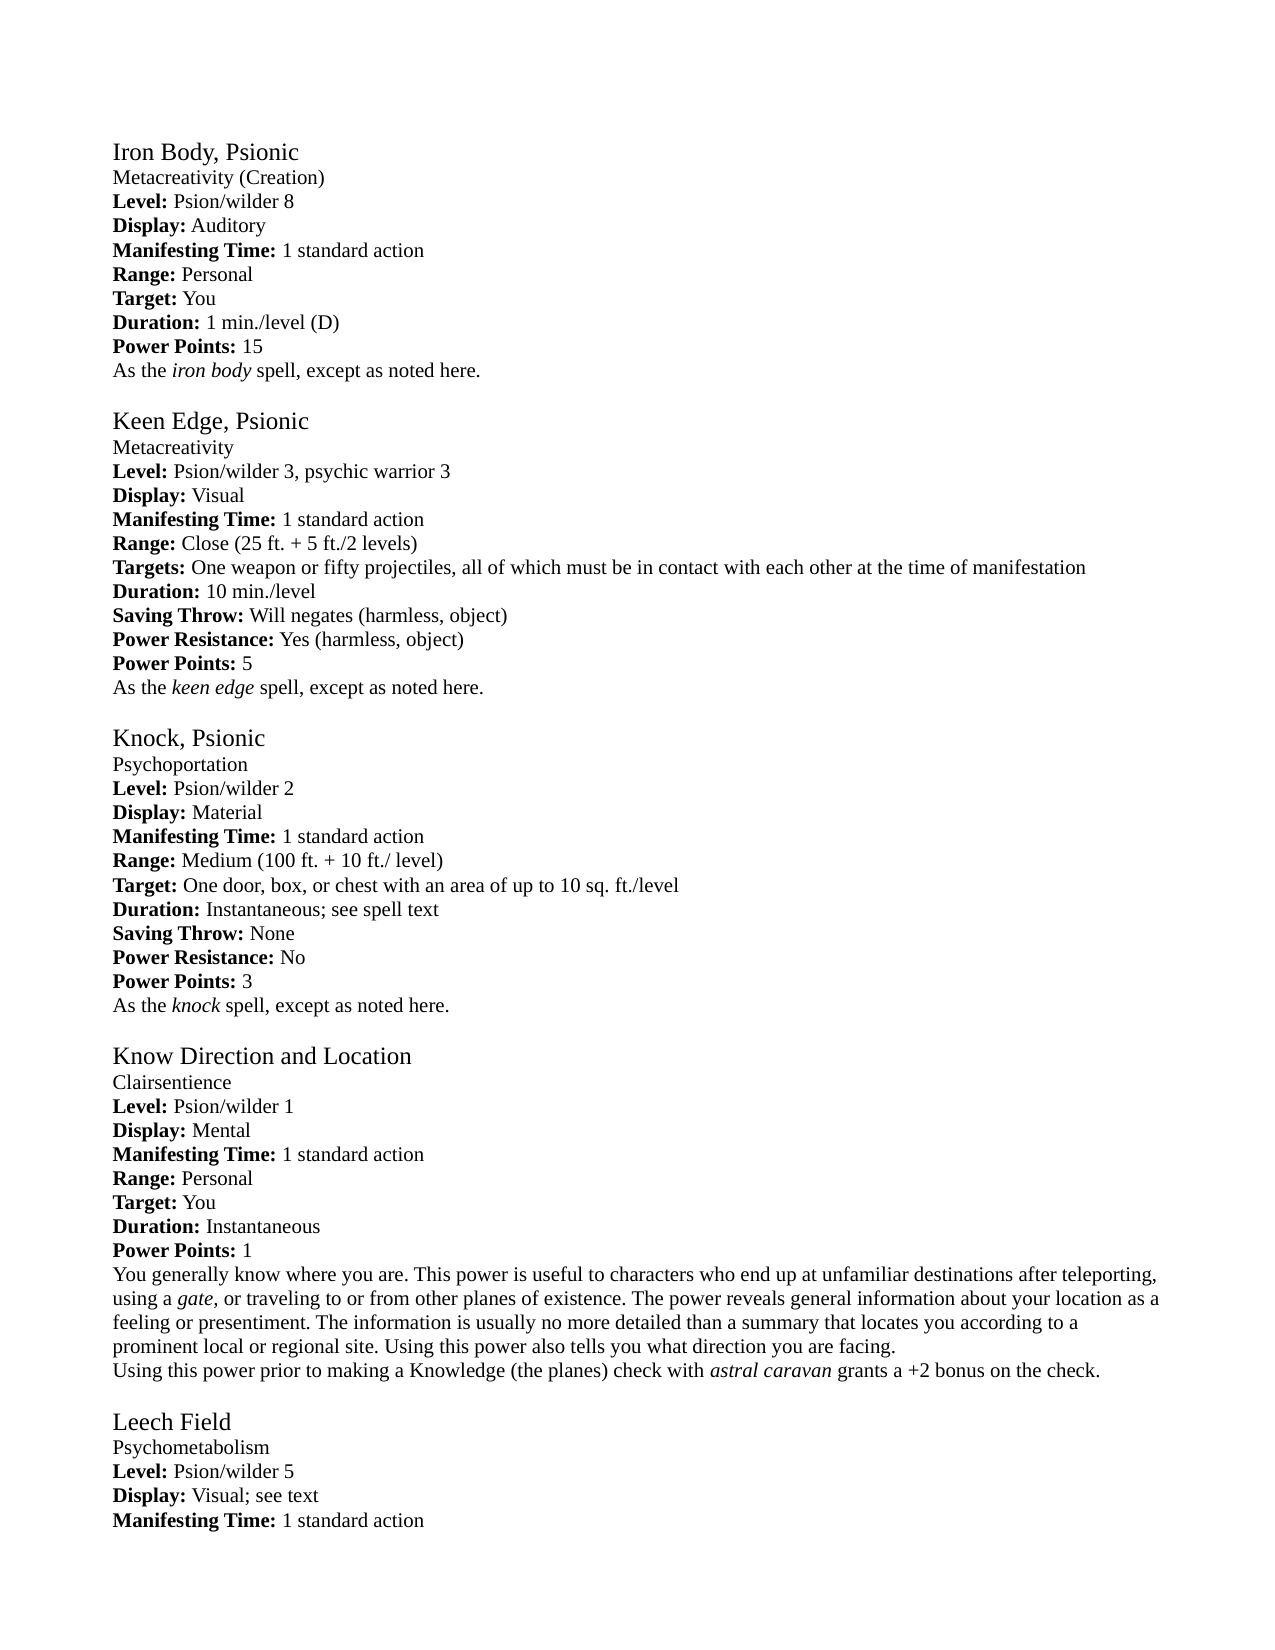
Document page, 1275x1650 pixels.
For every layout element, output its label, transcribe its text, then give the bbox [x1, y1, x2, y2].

text Power Points: 3 [112, 969, 1162, 993]
text Range: Personal [112, 262, 1162, 286]
text Range: Medium (100 ft. + 10 ft./ level) [112, 848, 1162, 872]
text Duration: 10 min./level [112, 579, 1162, 603]
text Targets: One weapon or fifty projectiles, all of which must be in contact with each other at the time of manifestation [112, 555, 1162, 579]
text Level: Psion/wilder 1 [112, 1094, 1162, 1118]
text Target: One door, box, or chest with an area of up to 10 sq. ft./level [112, 872, 1162, 897]
text Power Resistance: Yes (harmless, object) [112, 627, 1162, 651]
text Level: Psion/wilder 3, psychic warrior 3 [112, 459, 1162, 483]
text Display: Visual; see text [112, 1483, 1162, 1507]
subtitle Know Direction and Location [112, 1041, 1162, 1070]
subtitle Leech Field [112, 1407, 1162, 1435]
text Display: Visual [112, 483, 1162, 507]
text Saving Throw: Will negates (harmless, object) [112, 603, 1162, 627]
text You generally know where you are. This power is useful to characters who end up at unfamiliar destinations after teleporting, using a gate, or traveling to or from other planes of existence. The power reveals general information about your location as a feeling or presentiment. The information is usually no more detailed than a summary that locates you according to a prominent local or regional site. Using this power also tells you what direction you are facing. [112, 1262, 1162, 1358]
text As the knock spell, except as noted here. [112, 993, 1162, 1017]
text Duration: Instantaneous [112, 1214, 1162, 1238]
text Psychometabolism [112, 1435, 1162, 1459]
text Clairsentience [112, 1070, 1162, 1094]
text As the iron body spell, except as noted here. [112, 358, 1162, 382]
text Level: Psion/wilder 5 [112, 1459, 1162, 1483]
text Display: Material [112, 800, 1162, 824]
text Power Points: 5 [112, 651, 1162, 675]
text As the keen edge spell, except as noted here. [112, 675, 1162, 699]
subtitle Knock, Psionic [112, 723, 1162, 752]
text Display: Mental [112, 1118, 1162, 1142]
text Power Resistance: No [112, 945, 1162, 969]
text Manifesting Time: 1 standard action [112, 507, 1162, 531]
text Metacreativity (Creation) [112, 165, 1162, 189]
text Level: Psion/wilder 8 [112, 189, 1162, 213]
text Target: You [112, 1190, 1162, 1214]
text Using this power prior to making a Knowledge (the planes) check with astral caravan grants a +2 bonus on the check. [112, 1358, 1162, 1382]
text Manifesting Time: 1 standard action [112, 1507, 1162, 1532]
text Manifesting Time: 1 standard action [112, 237, 1162, 262]
text Power Points: 15 [112, 334, 1162, 358]
text Psychoportation [112, 752, 1162, 776]
text Manifesting Time: 1 standard action [112, 824, 1162, 848]
text Target: You [112, 286, 1162, 310]
text Power Points: 1 [112, 1238, 1162, 1262]
text Display: Auditory [112, 213, 1162, 237]
subtitle Iron Body, Psionic [112, 137, 1162, 165]
text Manifesting Time: 1 standard action [112, 1142, 1162, 1166]
text Range: Personal [112, 1166, 1162, 1190]
text Metacreativity [112, 435, 1162, 459]
text Duration: 1 min./level (D) [112, 310, 1162, 334]
text Duration: Instantaneous; see spell text [112, 897, 1162, 921]
text Level: Psion/wilder 2 [112, 776, 1162, 800]
text Saving Throw: None [112, 921, 1162, 945]
text Range: Close (25 ft. + 5 ft./2 levels) [112, 531, 1162, 555]
subtitle Keen Edge, Psionic [112, 406, 1162, 435]
